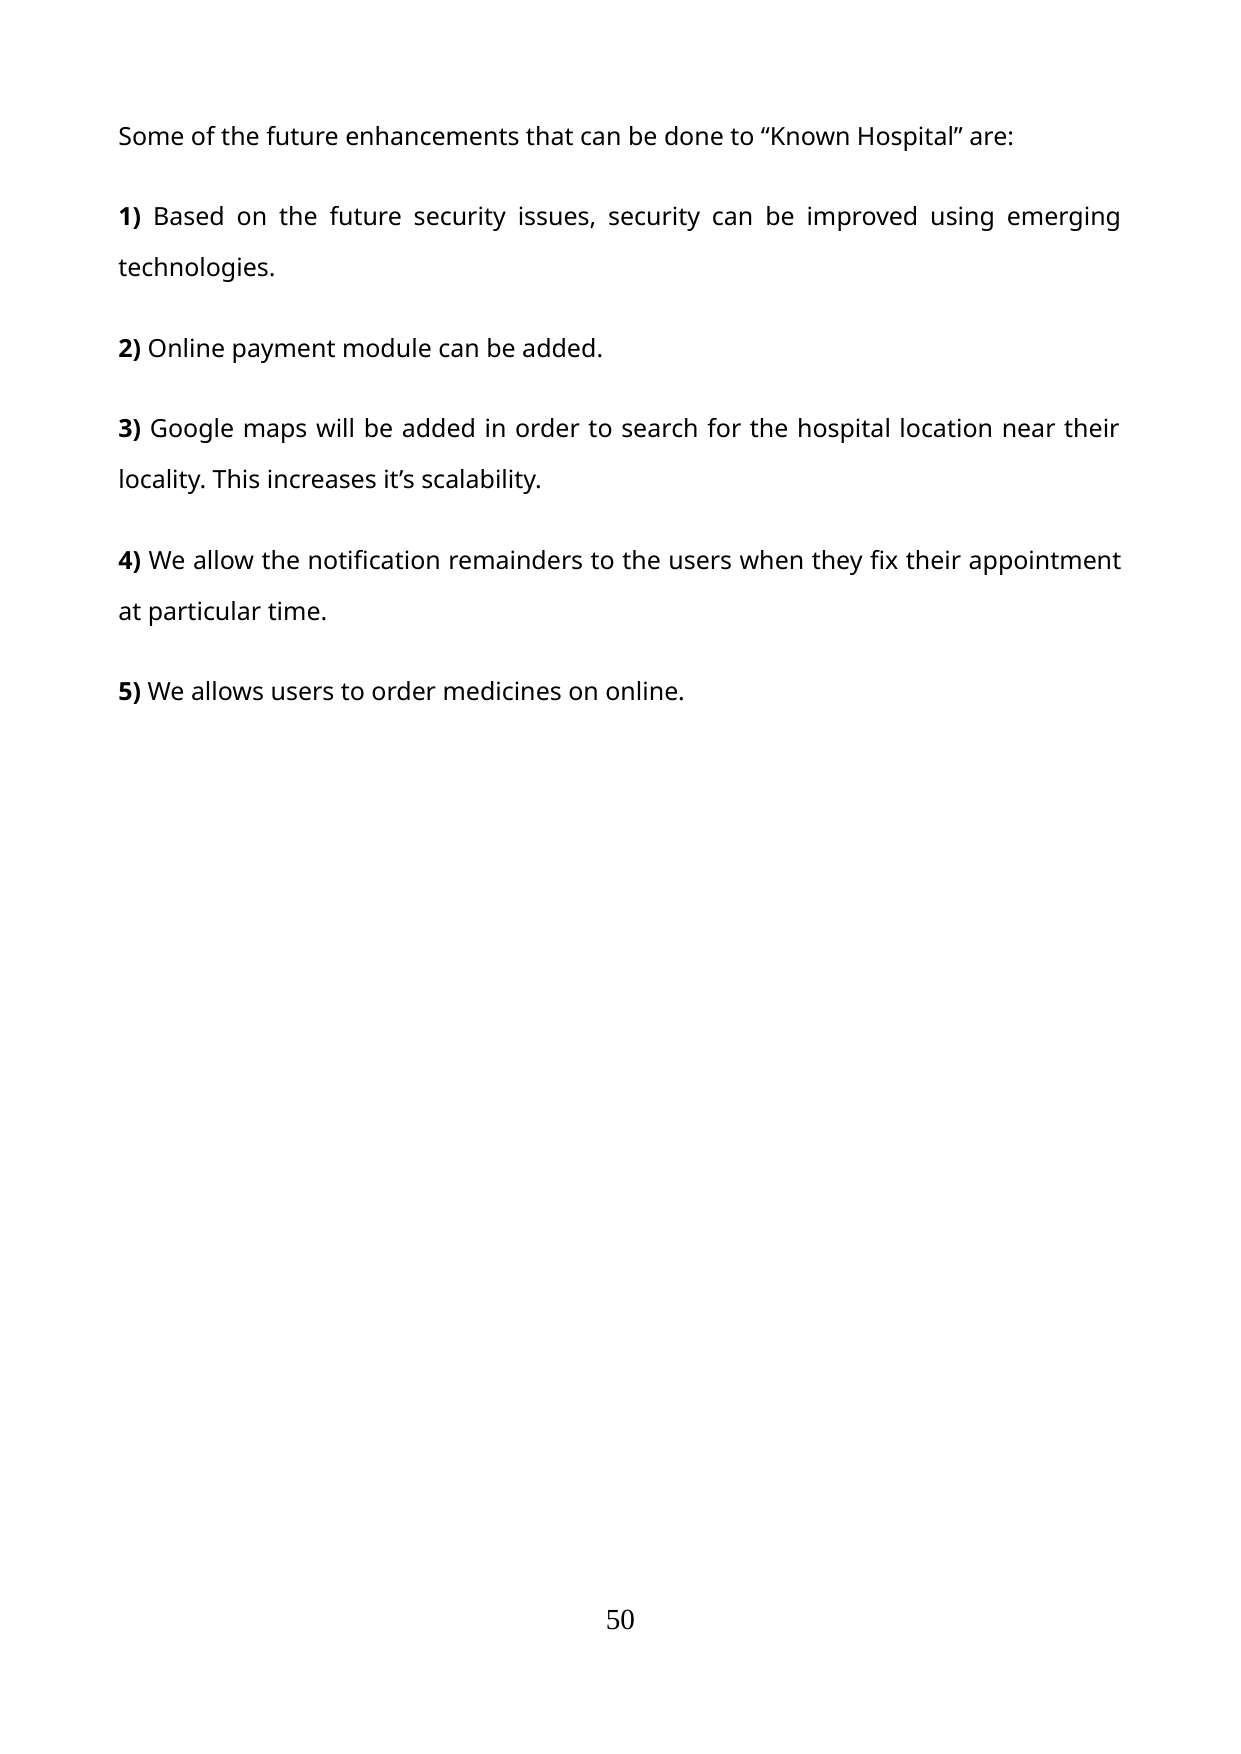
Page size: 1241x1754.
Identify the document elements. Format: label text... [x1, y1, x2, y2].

text Some of the future enhancements that can be done to “Known Hospital” are: [118, 118, 1122, 152]
text 1) Based on the future security issues, security can be improved using emerging technologies. [118, 199, 1122, 284]
list 2) Online payment module can be added. [118, 330, 1122, 364]
list 3) Google maps will be added in order to search for the hospital location near their locality. This increases it’s scalability. [118, 411, 1122, 496]
list 4) We allow the notification remainders to the users when they fix their appointment at particular time. [118, 542, 1122, 627]
list 5) We allows users to order medicines on online. [118, 674, 1122, 708]
